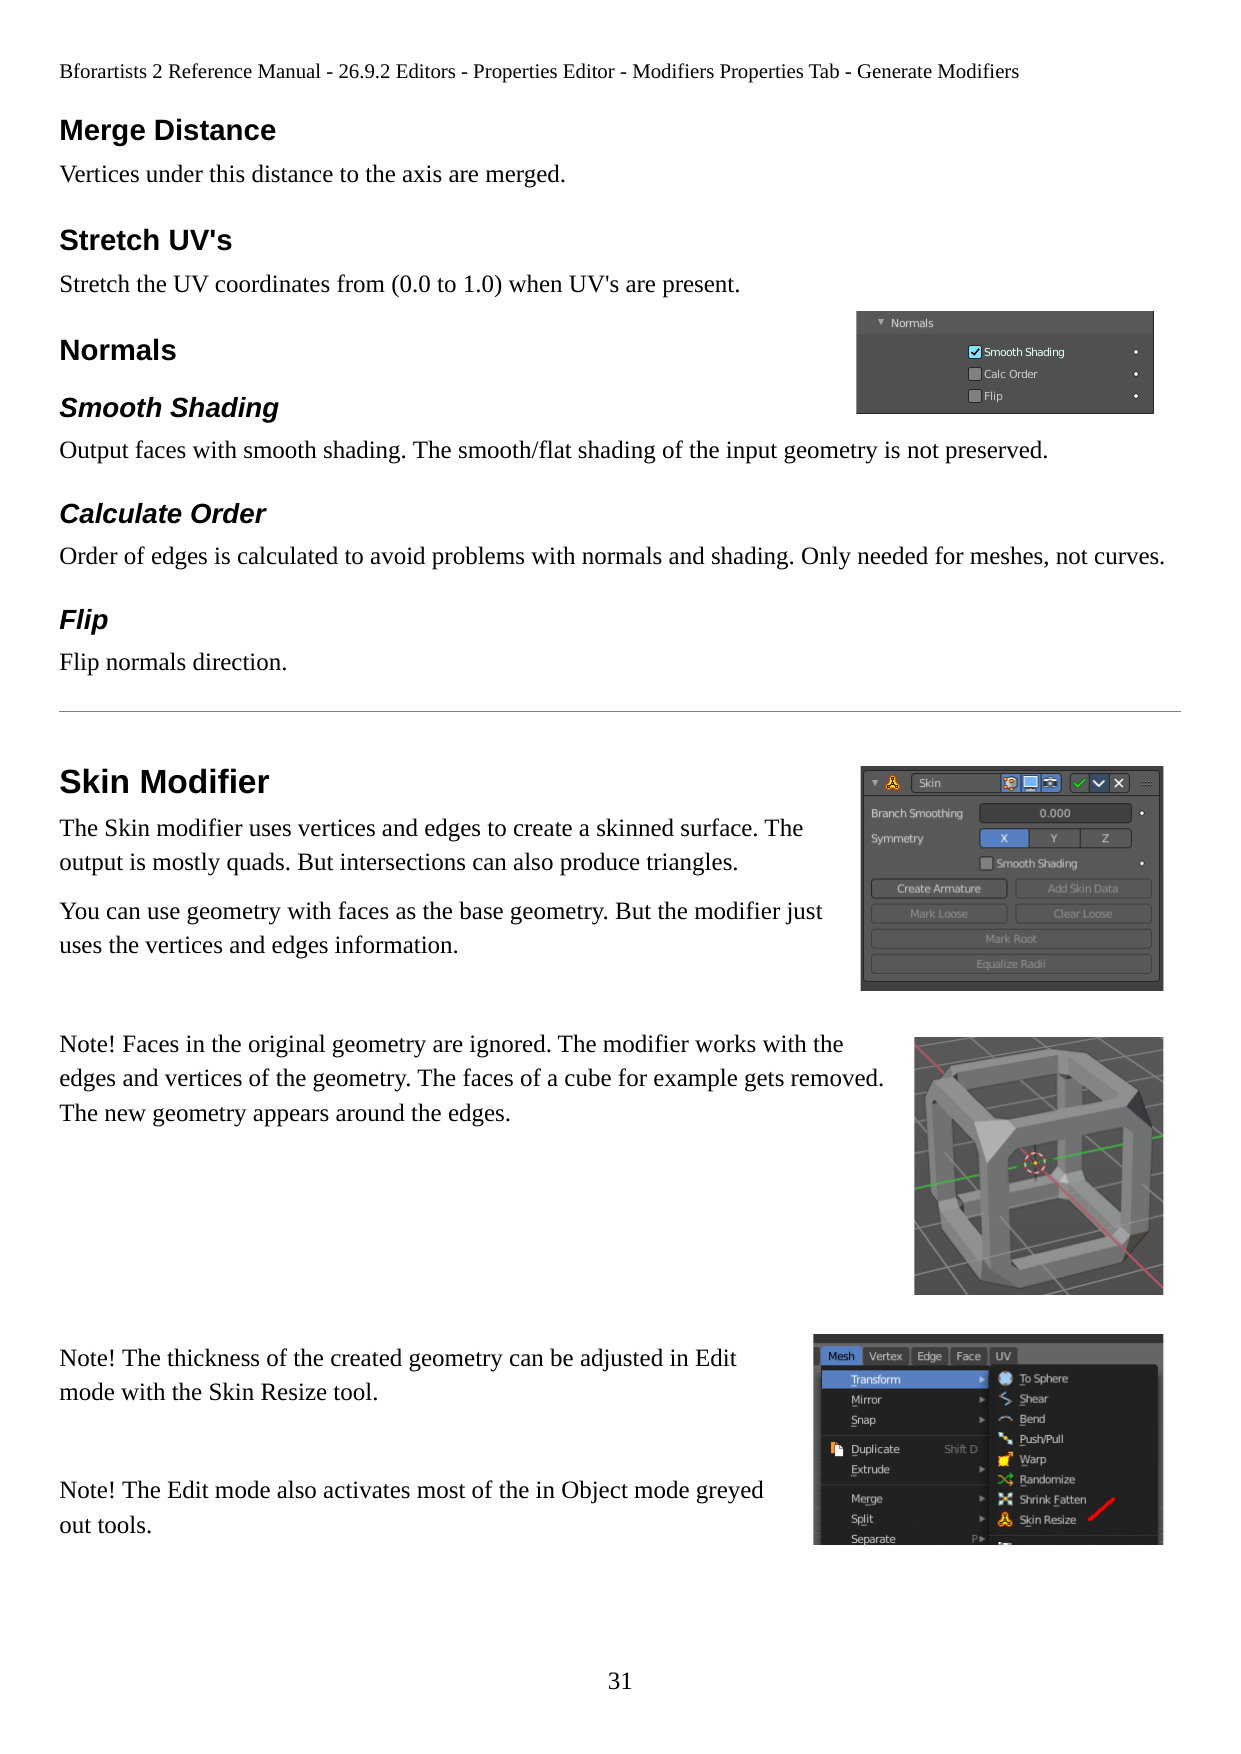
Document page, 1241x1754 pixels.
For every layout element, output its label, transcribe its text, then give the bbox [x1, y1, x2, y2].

picture [914, 1037, 1164, 1295]
text Flip normals direction. [59, 647, 1181, 676]
text Vertices under this distance to the axis are merged. [59, 159, 1181, 188]
text Order of edges is calculated to avoid problems with normals and shading. Only needed for meshes, not curves. [59, 541, 1181, 570]
subtitle Calculate Order [59, 497, 1181, 529]
text The Skin modifier uses vertices and edges to create a skinned surface. The output is mostly quads. But intersections can also produce triangles. [59, 813, 860, 876]
subtitle Merge Distance [59, 113, 1181, 146]
subtitle Flip [59, 603, 1181, 635]
text Stretch the UV coordinates from (0.0 to 1.0) when UV's are present. [59, 269, 1181, 297]
subtitle Skin Modifier [59, 761, 1181, 800]
text Note! The Edit mode also activates most of the in Object mode greyed out tools. [59, 1476, 813, 1539]
subtitle Normals [59, 332, 856, 366]
text You can use geometry with faces as the base geometry. But the modifier just uses the vertices and edges information. [59, 896, 860, 959]
text Output faces with smooth shading. The smooth/flat shading of the input geometry is not preserved. [59, 436, 1181, 464]
picture [860, 766, 1164, 991]
text Note! The thickness of the created geometry can be adjusted in Edit mode with the Skin Resize tool. [59, 1343, 813, 1406]
subtitle [1154, 332, 1181, 366]
picture [813, 1334, 1164, 1545]
subtitle Stretch UV's [59, 222, 1181, 256]
subtitle Smooth Shading [59, 391, 1181, 423]
picture [856, 311, 1154, 414]
text Note! Faces in the original geometry are ignored. The modifier works with the edges and vertices of the geometry. The faces of a cube for example gets removed. The new geometry appears around the edges. [59, 1029, 1181, 1126]
